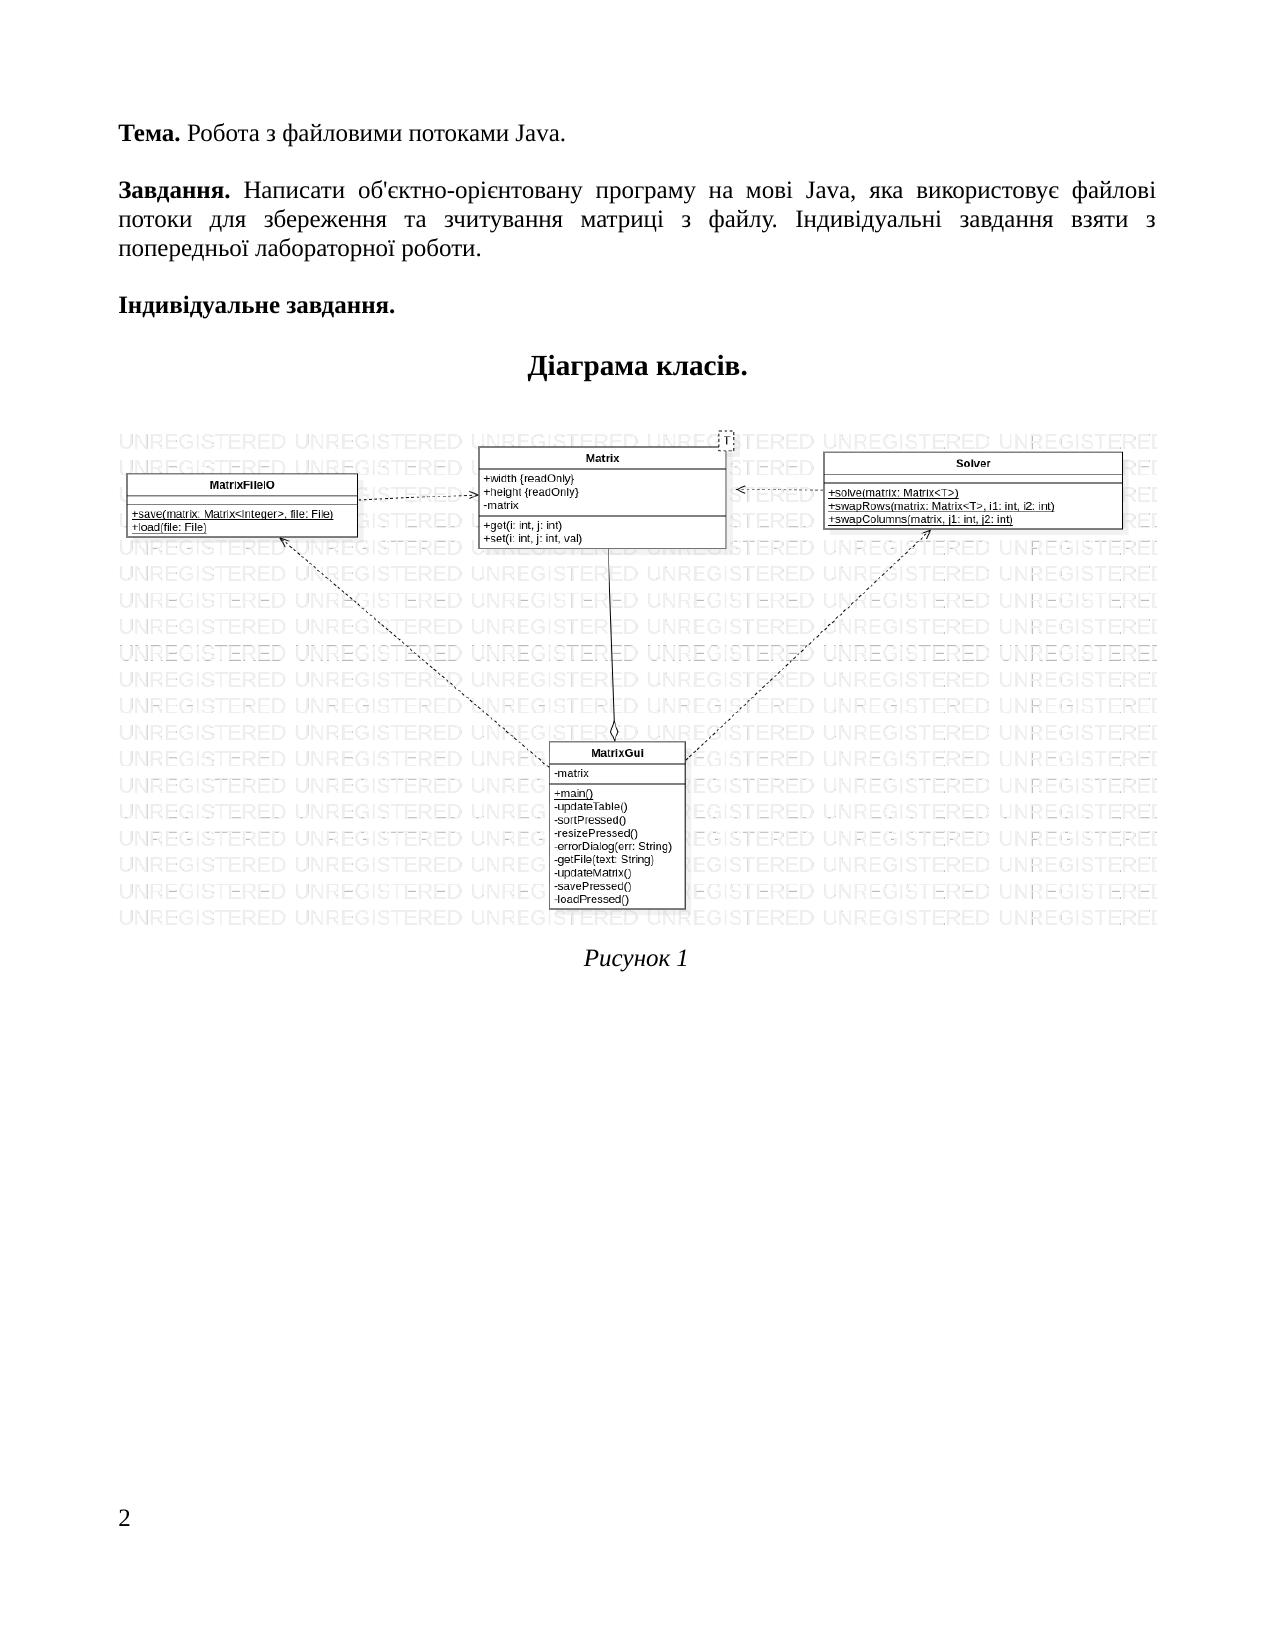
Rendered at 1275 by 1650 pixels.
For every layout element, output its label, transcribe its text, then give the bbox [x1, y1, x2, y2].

text Рисунок 1 [118, 944, 1157, 972]
picture [118, 422, 1157, 944]
text Індивідуальне завдання. [118, 291, 1157, 319]
text Завдання. Написати об'єктно-орієнтовану програму на мові Java, яка використовує файлові потоки для збереження та зчитування матриці з файлу. Індивідуальні завдання взяти з попередньої лабораторної роботи. [118, 176, 1157, 262]
text Тема. Робота з файловими потоками Java. [118, 118, 1157, 147]
text Діаграма класів. [118, 348, 1157, 382]
